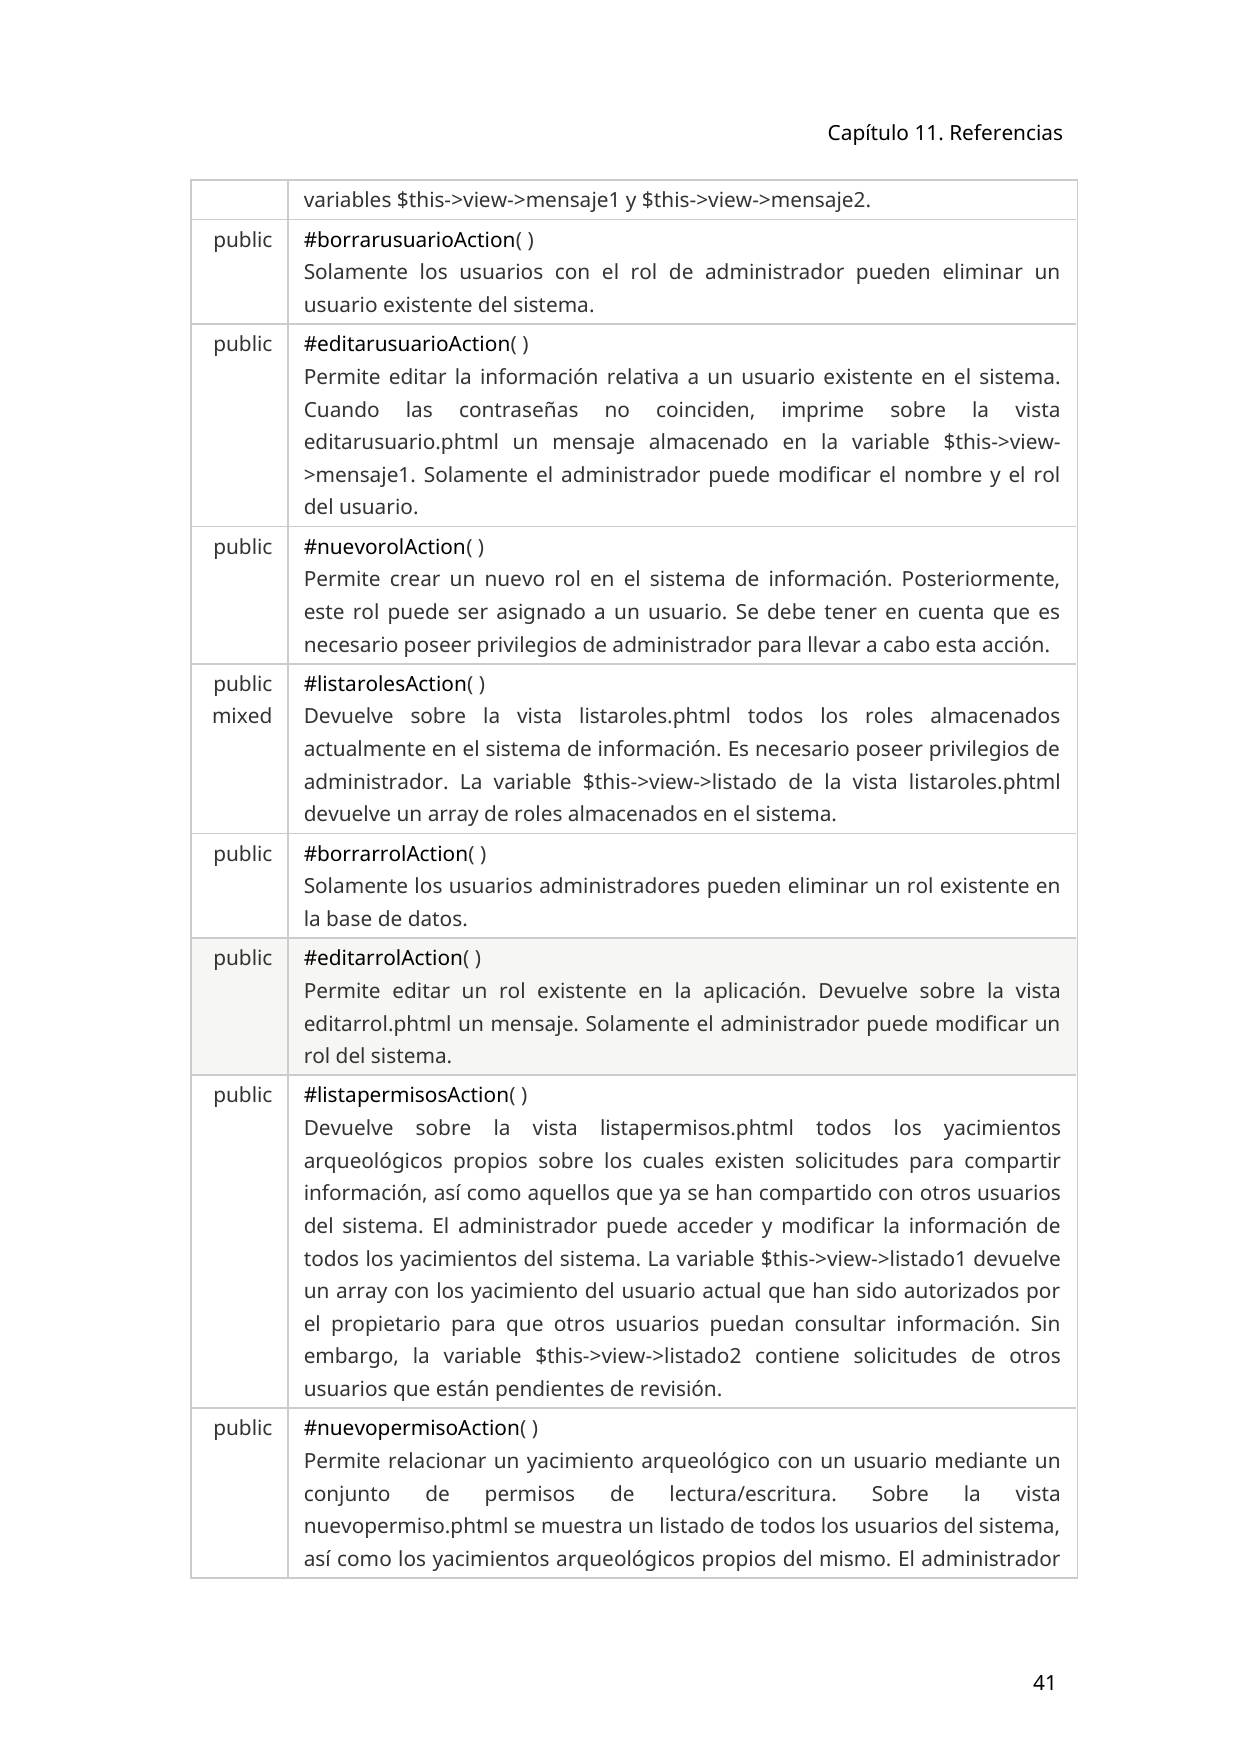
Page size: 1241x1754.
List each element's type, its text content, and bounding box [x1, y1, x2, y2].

table_cell public mixed [192, 665, 287, 833]
table_cell #listapermisosAction( ) Devuelve sobre la vista listapermisos.phtml todos los yacimientos arqueológicos propios sobre los cuales existen solicitudes para compartir información, así como aquellos que ya se han compartido con otros usuarios del sistema. El administrador puede acceder y modificar la información de todos los yacimientos del sistema. La variable $this->view->listado1 devuelve un array con los yacimiento del usuario actual que han sido autorizados por el propietario para que otros usuarios puedan consultar información. Sin embargo, la variable $this->view->listado2 contiene solicitudes de otros usuarios que están pendientes de revisión. [289, 1074, 1077, 1407]
table_cell public [192, 939, 287, 1074]
table_cell #nuevorolAction( ) Permite crear un nuevo rol en el sistema de información. Posteriormente, este rol puede ser asignado a un usuario. Se debe tener en cuenta que es necesario poseer privilegios de administrador para llevar a cabo esta acción. [289, 526, 1077, 663]
table_cell #editarrolAction( ) Permite editar un rol existente en la aplicación. Devuelve sobre la vista editarrol.phtml un mensaje. Solamente el administrador puede modificar un rol del sistema. [289, 937, 1077, 1074]
table_cell [192, 181, 287, 219]
table_cell public [192, 1076, 287, 1407]
table_cell public [192, 325, 287, 526]
table_cell #nuevopermisoAction( ) Permite relacionar un yacimiento arqueológico con un usuario mediante un conjunto de permisos de lectura/escritura. Sobre la vista nuevopermiso.phtml se muestra un listado de todos los usuarios del sistema, así como los yacimientos arqueológicos propios del mismo. El administrador [289, 1407, 1077, 1577]
table_cell public [192, 220, 287, 323]
table_cell public [192, 1409, 287, 1577]
table_cell #borrarusuarioAction( ) Solamente los usuarios con el rol de administrador pueden eliminar un usuario existente del sistema. [289, 219, 1077, 323]
table_cell #editarusuarioAction( ) Permite editar la información relativa a un usuario existente en el sistema. Cuando las contraseñas no coinciden, imprime sobre la vista editarusuario.phtml un mensaje almacenado en la variable $this->view->mensaje1. Solamente el administrador puede modificar el nombre y el rol del usuario. [289, 323, 1077, 526]
table_cell variables $this->view->mensaje1 y $this->view->mensaje2. [289, 181, 1077, 219]
table_cell #borrarrolAction( ) Solamente los usuarios administradores pueden eliminar un rol existente en la base de datos. [289, 833, 1077, 937]
table_cell public [192, 527, 287, 663]
table_cell #listarolesAction( ) Devuelve sobre la vista listaroles.phtml todos los roles almacenados actualmente en el sistema de información. Es necesario poseer privilegios de administrador. La variable $this->view->listado de la vista listaroles.phtml devuelve un array de roles almacenados en el sistema. [289, 663, 1077, 833]
table_cell public [192, 834, 287, 937]
